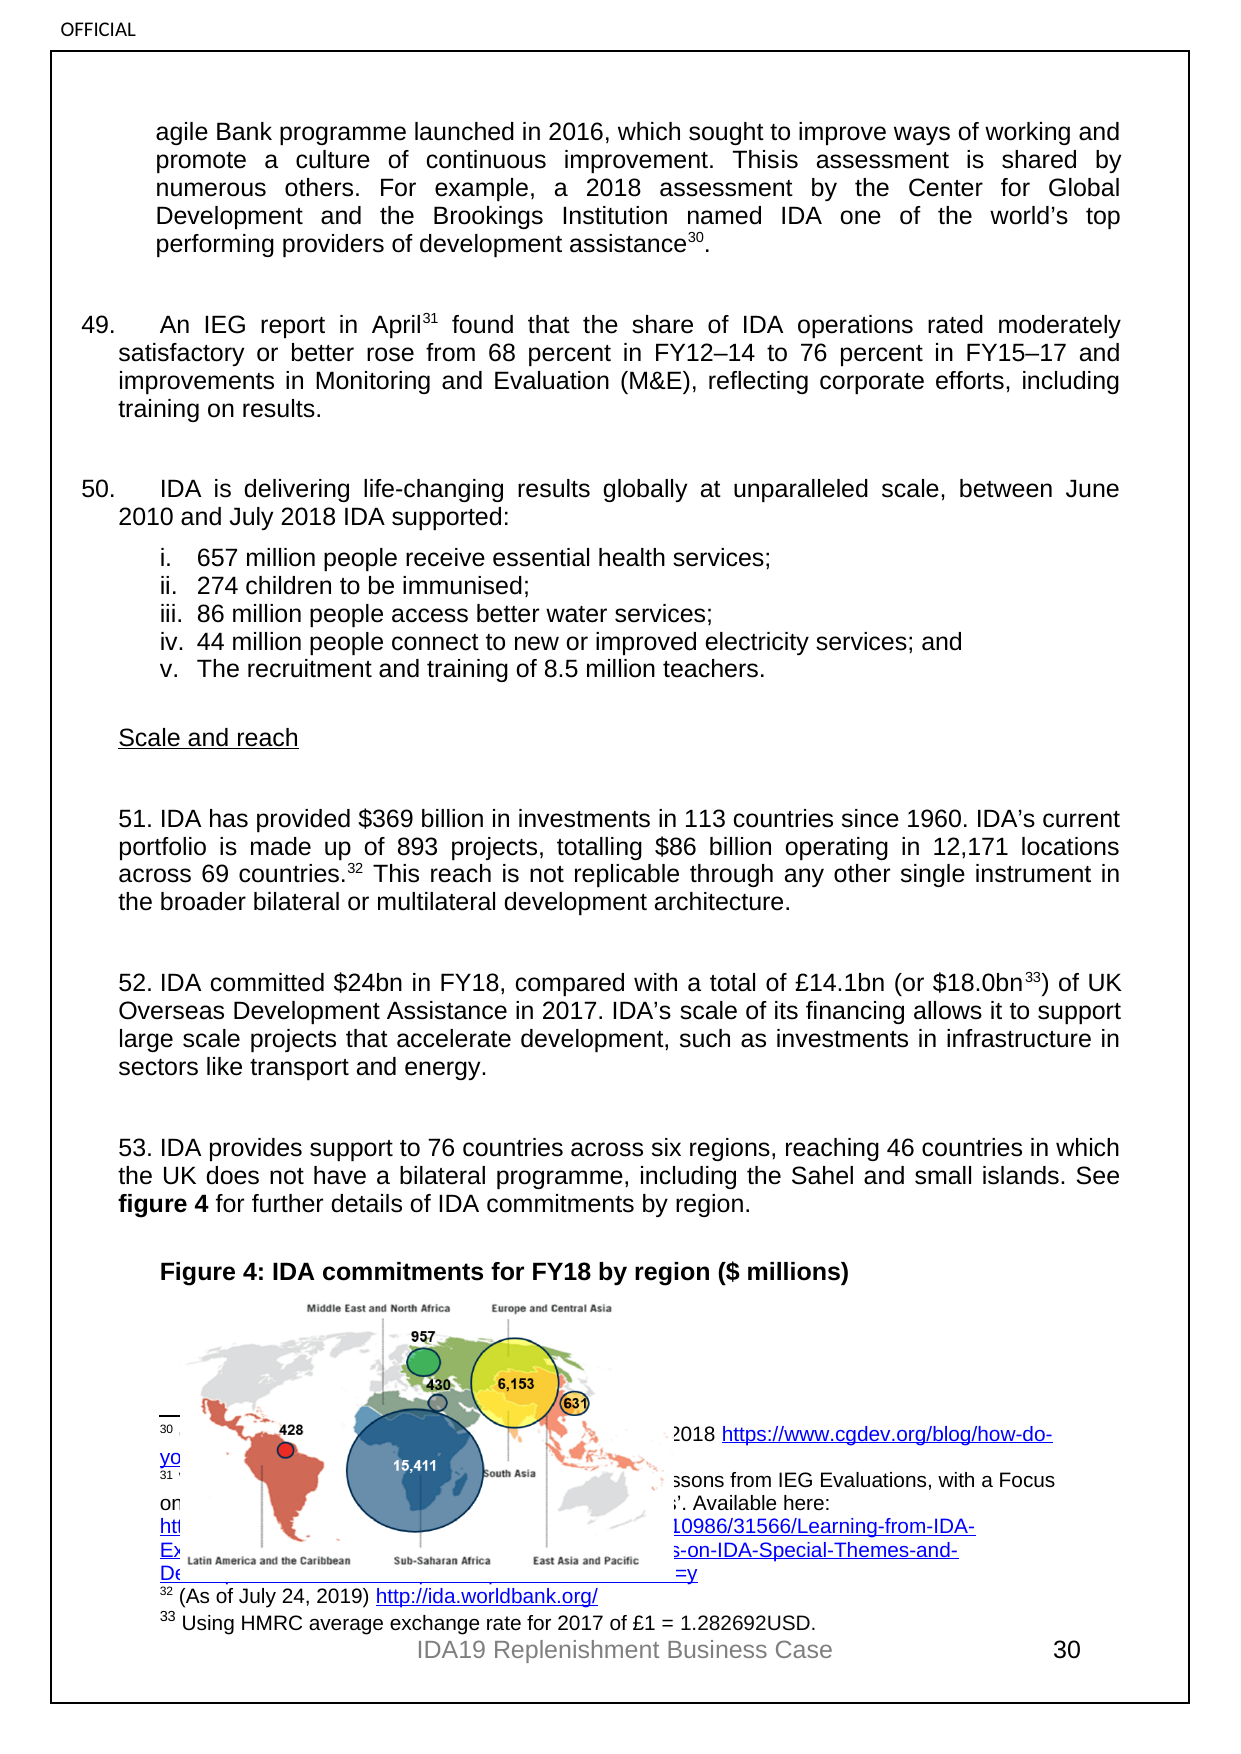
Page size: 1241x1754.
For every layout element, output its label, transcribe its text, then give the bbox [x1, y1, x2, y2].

list Using HMRC average exchange rate for 2017 of £1 = 1.282692USD. [159, 1608, 1081, 1636]
list IDA provides support to 76 countries across six regions, reaching 46 countries in which the UK does not have a bilateral programme, including the Sahel and small islands. See figure 4 for further details of IDA commitments by region. [118, 1133, 1122, 1217]
text Figure 4: IDA commitments for FY18 by region ($ millions) [159, 1258, 1081, 1286]
picture [180, 1288, 674, 1582]
list IDA is delivering life-changing results globally at unparalleled scale, between June 2010 and July 2018 IDA supported: [81, 475, 1122, 531]
list 657 million people receive essential health services; [159, 543, 1081, 571]
list 86 million people access better water services; [159, 599, 1081, 627]
list Scale and reach [118, 723, 1122, 751]
list Quality of Official Development Assistance (QuODA) 2018 https://www.cgdev.org/blog/how-do-you-measure-aid-quality-and-who-ranks-highest [674, 1422, 1081, 1468]
list 274 children to be immunised; [159, 571, 1081, 599]
list 44 million people connect to new or improved electricity services; and [159, 627, 1081, 655]
list An IEG report in April found that the share of IDA operations rated moderately satisfactory or better rose from 68 percent in FY12–14 to 76 percent in FY15–17 and improvements in Monitoring and Evaluation (M&E), reflecting corporate efforts, including training on results. [81, 311, 1122, 422]
list (As of July 24, 2019) http://ida.worldbank.org/ [159, 1585, 1081, 1608]
list World Bank (2019) ‘Learning from IDA Experience Lessons from IEG Evaluations, with a Focus on IDA Special Themes and Development Effectiveness’. Available here: https://openknowledge.worldbank.org/bitstream/handle/10986/31566/Learning-from-IDA-Experience-Lessons-from-IEG-Evaluations-with-a-Focus-on-IDA-Special-Themes-and-Development-Effectiveness.pdf?sequence=1&isAllowed=y [159, 1468, 1081, 1585]
list IDA committed $24bn in FY18, compared with a total of £14.1bn (or $18.0bn) of UK Overseas Development Assistance in 2017. IDA’s scale of its financing allows it to support large scale projects that accelerate development, such as investments in infrastructure in sectors like transport and energy. [118, 969, 1122, 1081]
list The recruitment and training of 8.5 million teachers. [159, 655, 1081, 683]
list IDA has provided $369 billion in investments in 113 countries since 1960. IDA’s current portfolio is made up of 893 projects, totalling $86 billion operating in 12,171 locations across 69 countries. This reach is not replicable through any other single instrument in the broader bilateral or multilateral development architecture. [118, 804, 1122, 916]
list agile Bank programme launched in 2016, which sought to improve ways of working and promote a culture of continuous improvement. Thisis assessment is shared by numerous others. For example, a 2018 assessment by the Center for Global Development and the Brookings Institution named IDA one of the world’s top performing providers of development assistance. [118, 118, 1122, 258]
